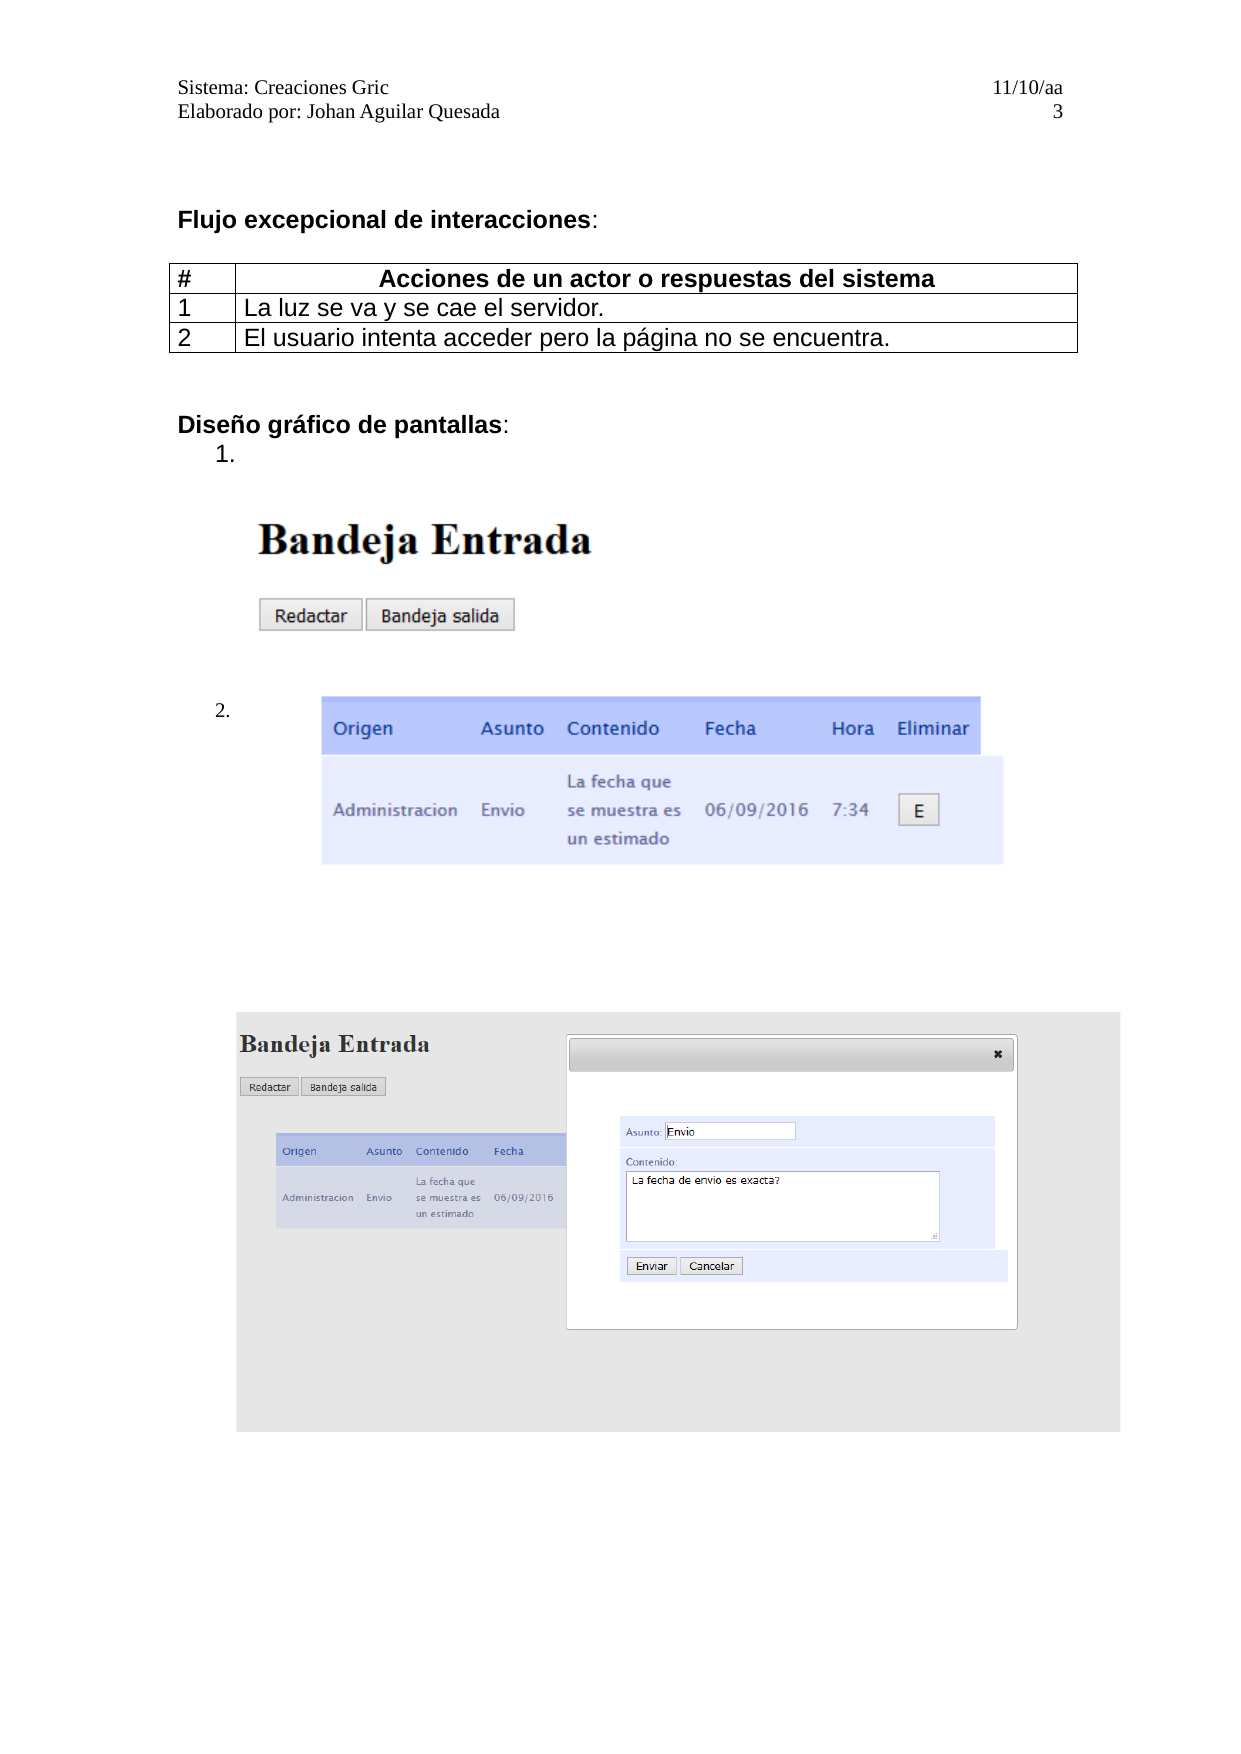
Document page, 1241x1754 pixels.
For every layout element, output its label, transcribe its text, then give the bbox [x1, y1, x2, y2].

table_cell 2 [170, 323, 235, 352]
picture [258, 1012, 1122, 1433]
table_cell La luz se va y se cae el servidor. [236, 294, 1077, 322]
text Diseño gráfico de pantallas: [177, 411, 1063, 439]
picture [271, 493, 1133, 950]
table_cell El usuario intenta acceder pero la página no se encuentra. [236, 323, 1077, 352]
table_cell 1 [170, 294, 235, 322]
table_header # [170, 264, 235, 292]
text Flujo excepcional de interacciones: [177, 205, 1063, 234]
table_header Acciones de un actor o respuestas del sistema [236, 264, 1077, 292]
